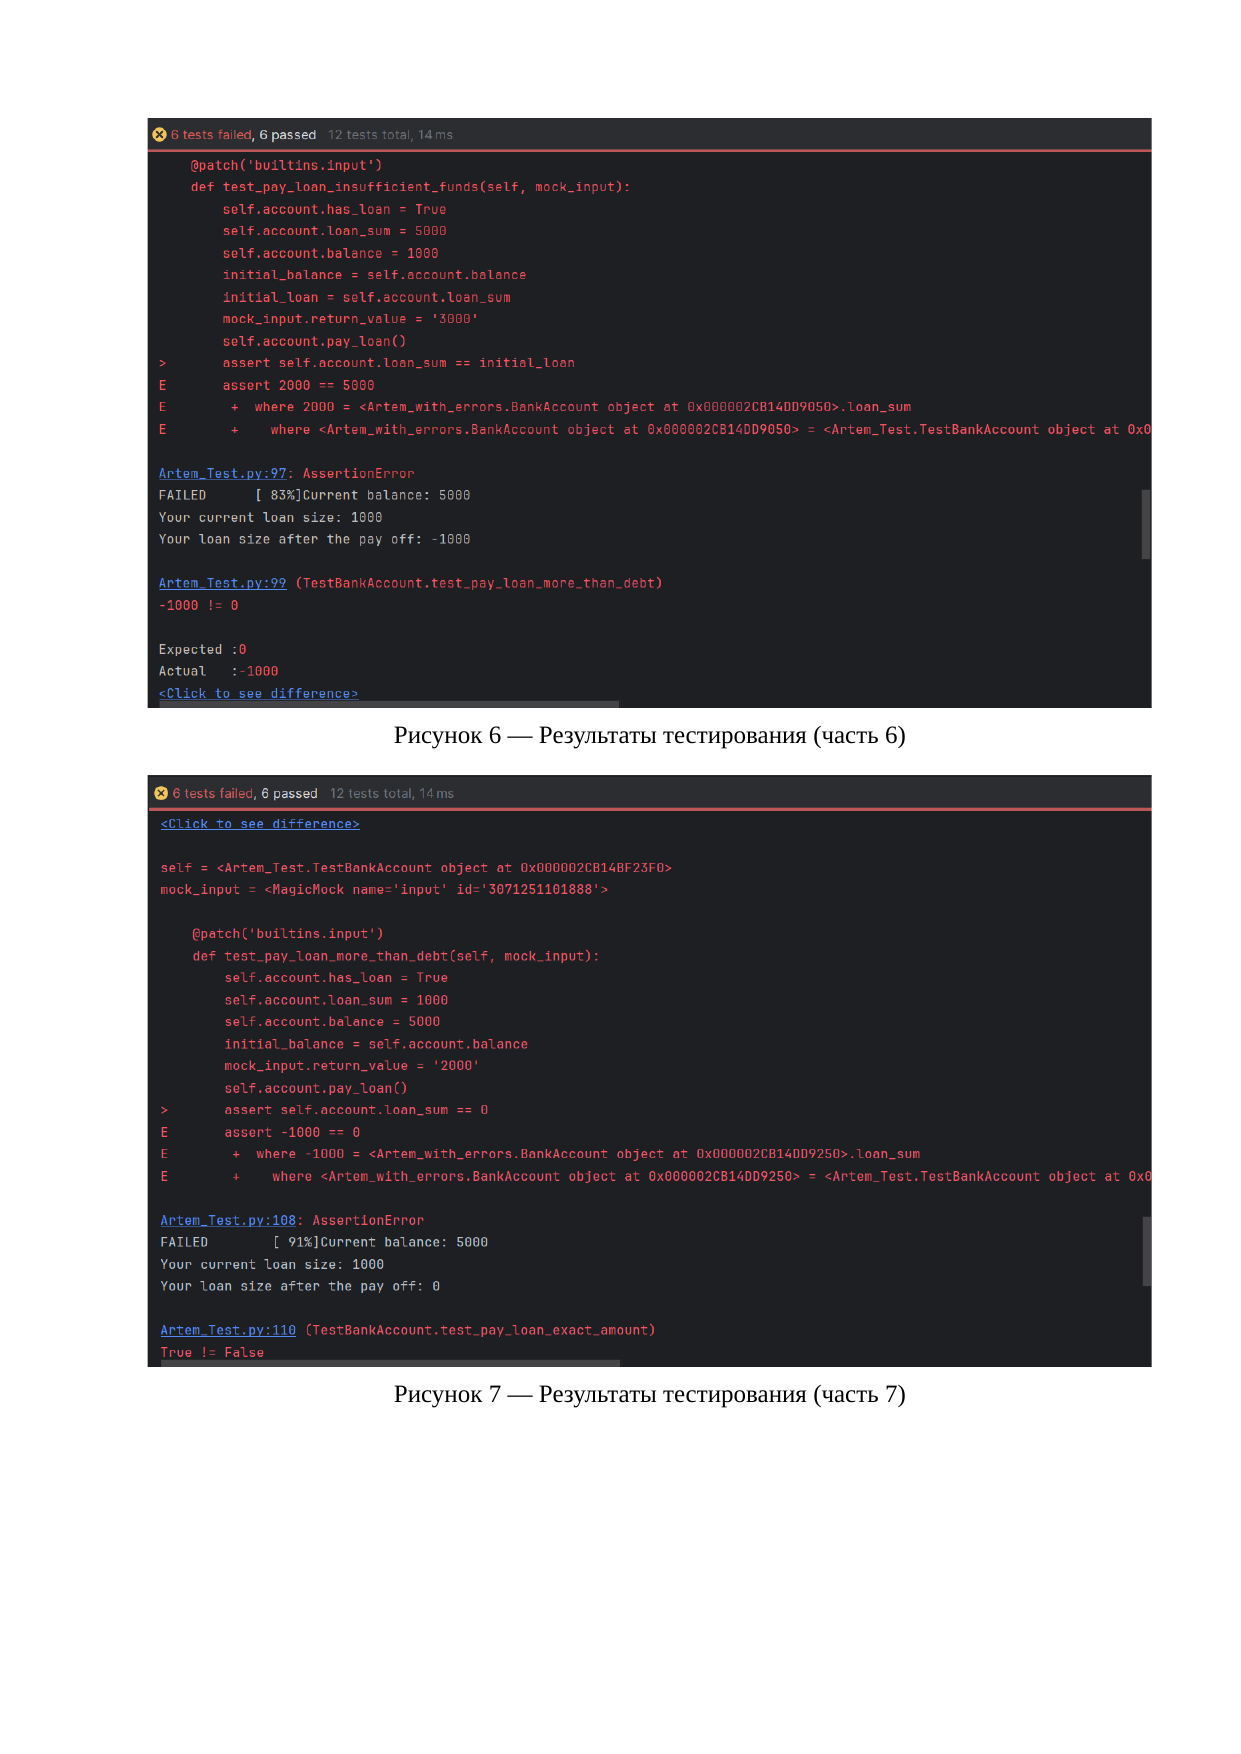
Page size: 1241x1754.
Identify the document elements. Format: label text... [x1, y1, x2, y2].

picture [147, 118, 1152, 708]
text Рисунок 6 ― Результаты тестирования (часть 6) [148, 720, 1152, 749]
text Рисунок 7 ― Результаты тестирования (часть 7) [148, 1379, 1152, 1408]
picture [147, 775, 1152, 1367]
